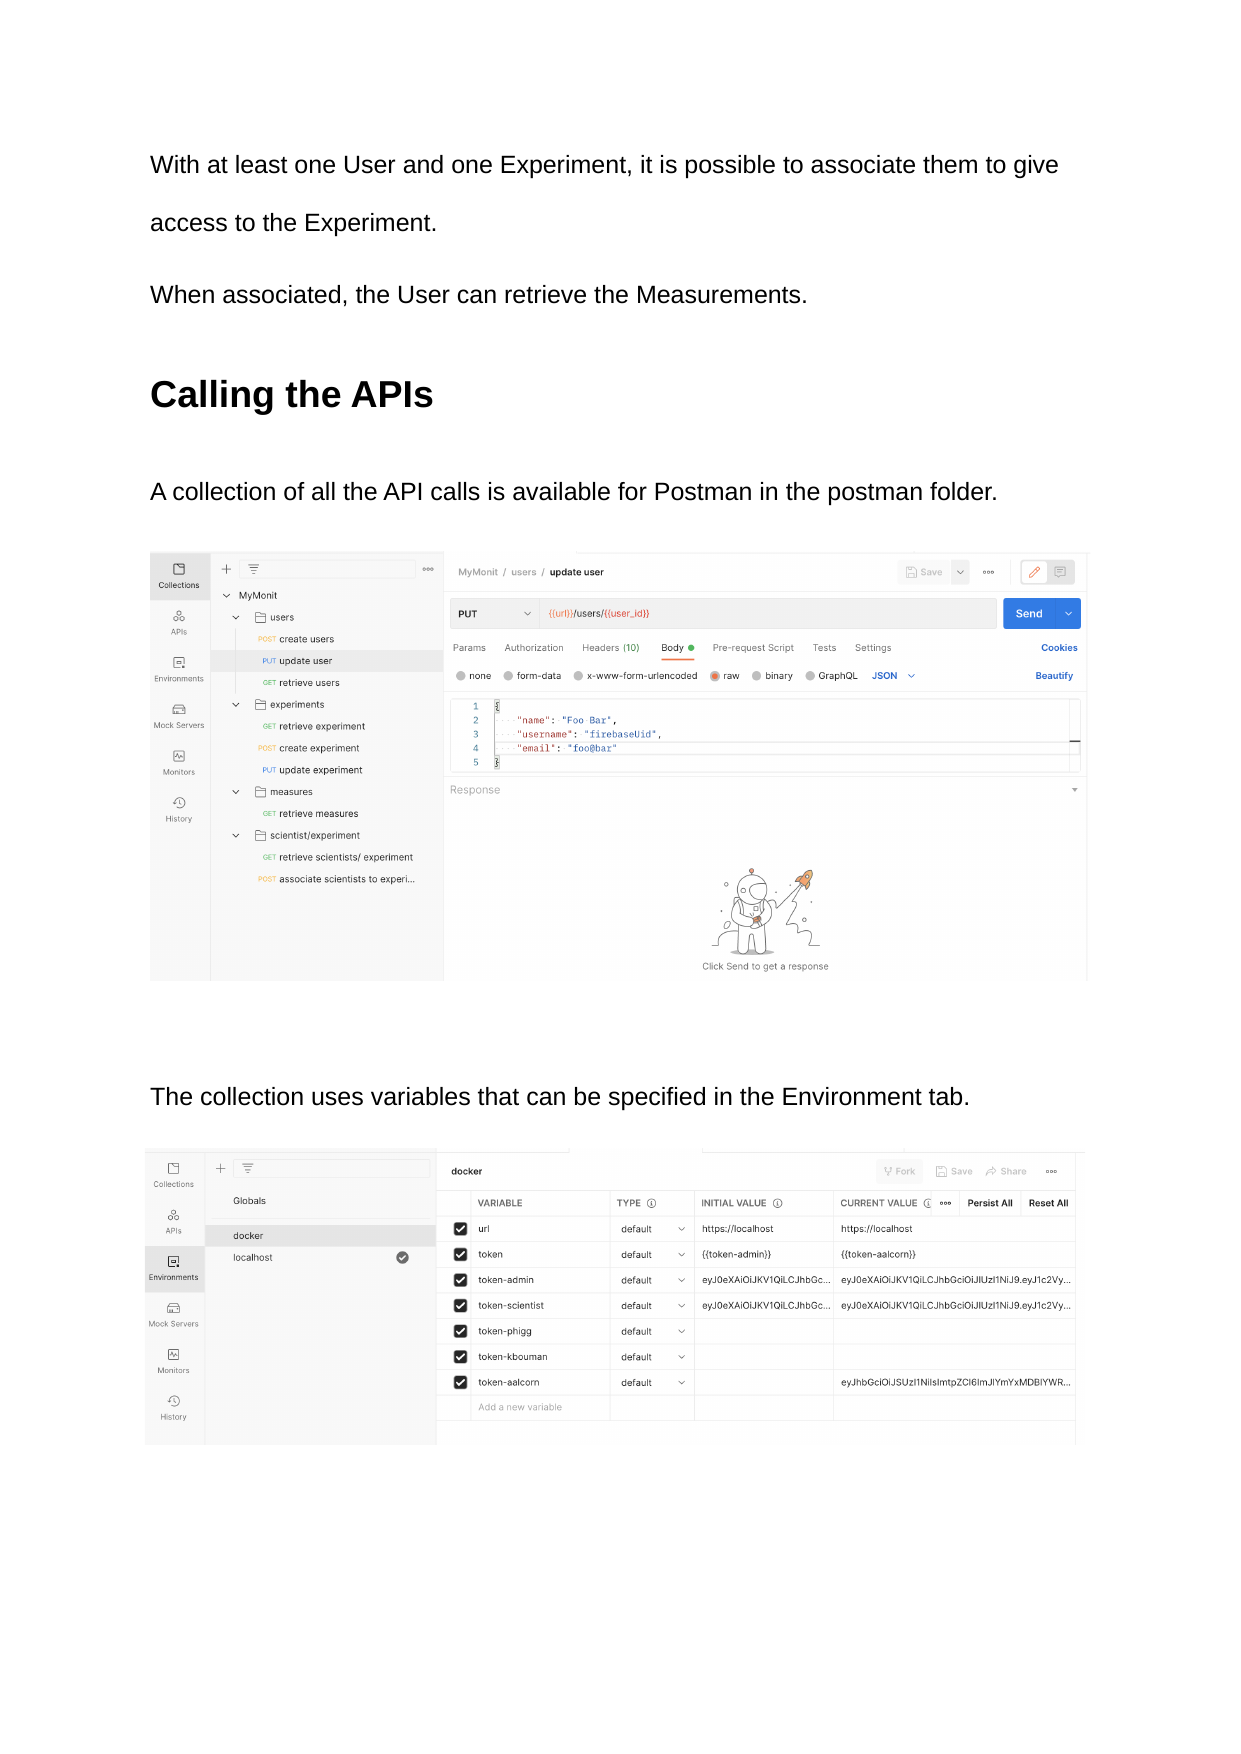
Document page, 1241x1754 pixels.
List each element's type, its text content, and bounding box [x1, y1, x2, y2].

text A collection of all the API calls is available for Postman in the postman folder. [150, 477, 1091, 506]
text The collection uses variables that can be specified in the Environment tab. [150, 1082, 1091, 1110]
subtitle Calling the APIs [150, 373, 1091, 416]
text When associated, the User can retrieve the Measurements. [150, 279, 1091, 308]
text With at least one User and one Experiment, it is possible to associate them to give access to the Experiment. [150, 150, 1091, 236]
